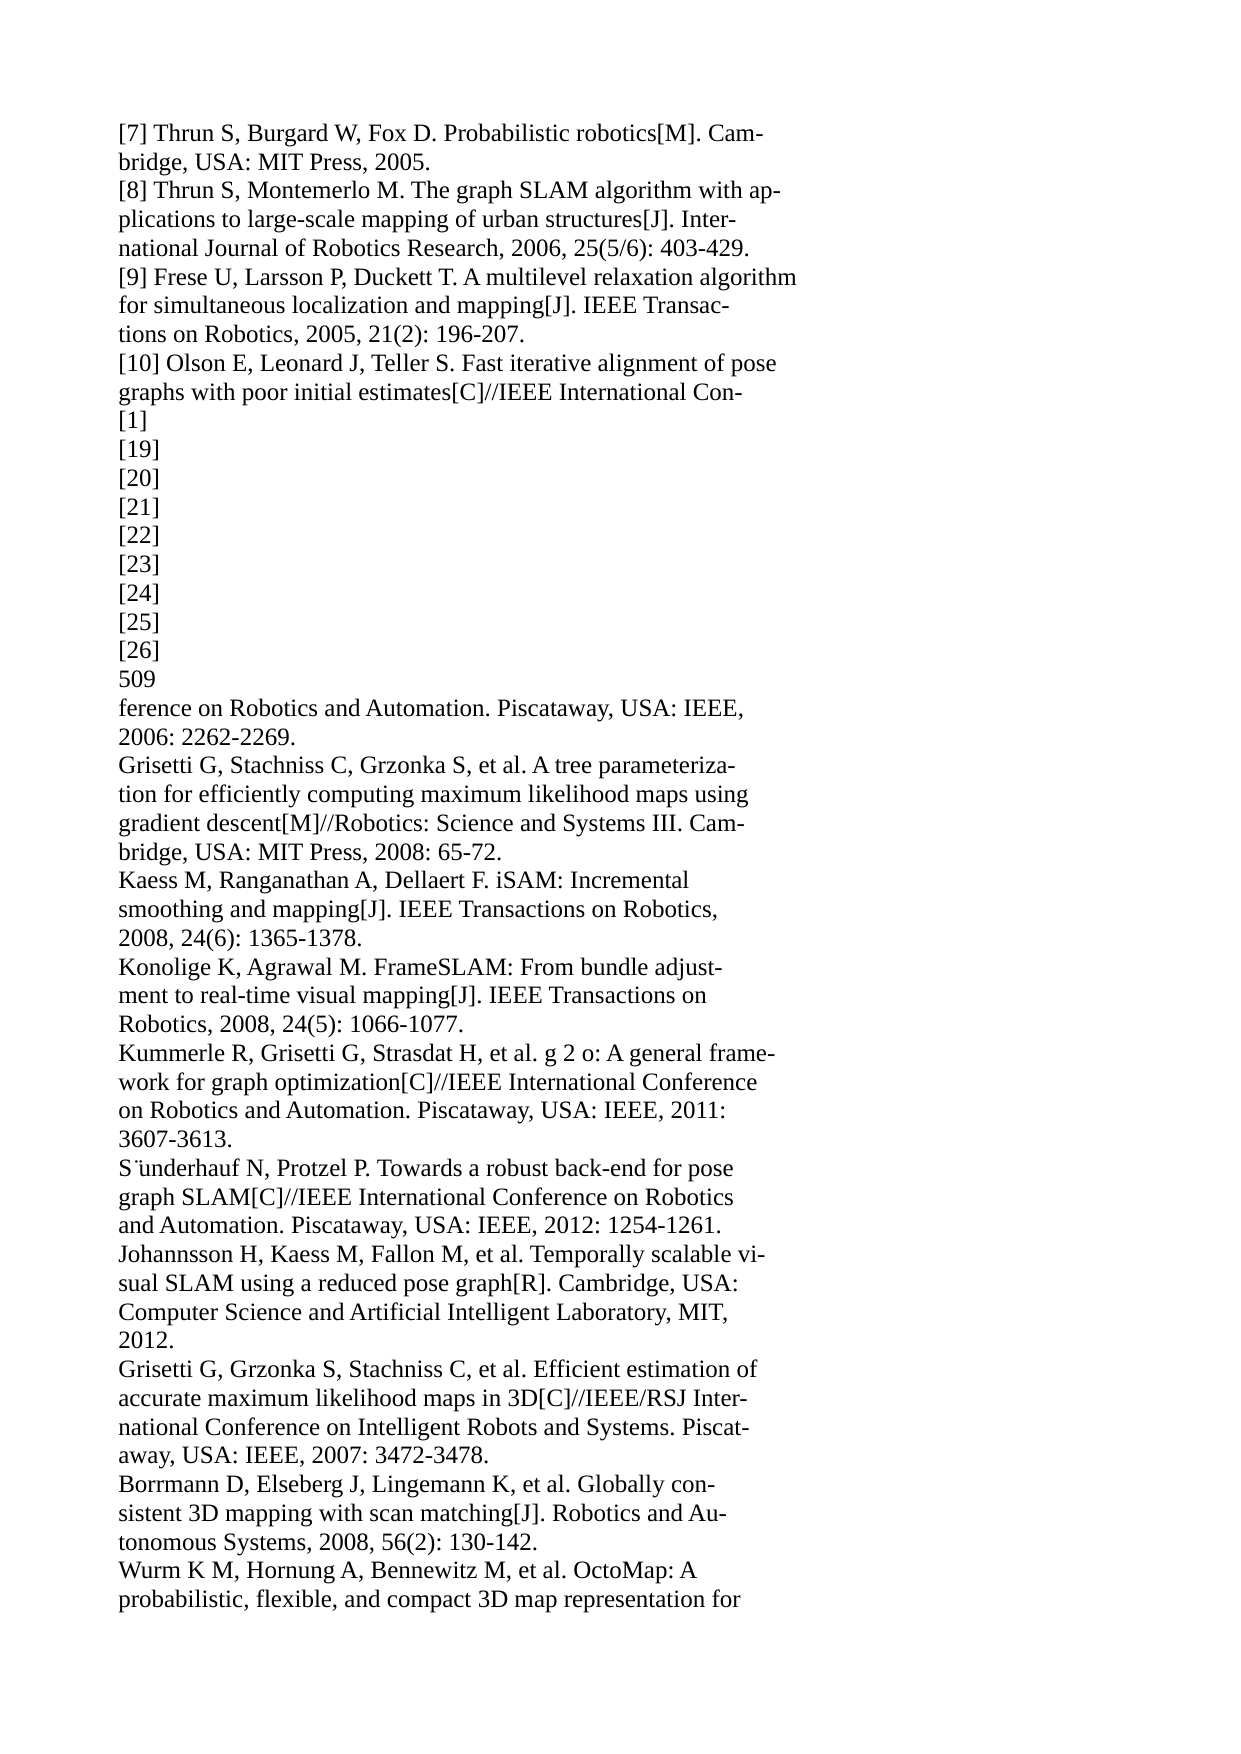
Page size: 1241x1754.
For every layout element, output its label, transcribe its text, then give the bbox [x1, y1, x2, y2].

text Grisetti G, Grzonka S, Stachniss C, et al. Efficient estimation of [118, 1354, 1122, 1383]
text gradient descent[M]//Robotics: Science and Systems III. Cam- [118, 808, 1122, 837]
text ference on Robotics and Automation. Piscataway, USA: IEEE, [118, 693, 1122, 722]
text 3607-3613. [118, 1124, 1122, 1153]
text [19] [118, 434, 1122, 463]
text tion for efficiently computing maximum likelihood maps using [118, 779, 1122, 808]
text 2006: 2262-2269. [118, 722, 1122, 751]
text work for graph optimization[C]//IEEE International Conference [118, 1067, 1122, 1096]
text Robotics, 2008, 24(5): 1066-1077. [118, 1009, 1122, 1038]
text 2012. [118, 1326, 1122, 1354]
text away, USA: IEEE, 2007: 3472-3478. [118, 1441, 1122, 1469]
text accurate maximum likelihood maps in 3D[C]//IEEE/RSJ Inter- [118, 1383, 1122, 1412]
text S ̈underhauf N, Protzel P. Towards a robust back-end for pose [118, 1153, 1122, 1182]
text bridge, USA: MIT Press, 2008: 65-72. [118, 837, 1122, 866]
text [9] Frese U, Larsson P, Duckett T. A multilevel relaxation algorithm [118, 262, 1122, 291]
text 2008, 24(6): 1365-1378. [118, 923, 1122, 952]
text national Journal of Robotics Research, 2006, 25(5/6): 403-429. [118, 233, 1122, 262]
text tions on Robotics, 2005, 21(2): 196-207. [118, 319, 1122, 348]
text [20] [118, 463, 1122, 492]
text [26] [118, 636, 1122, 664]
text plications to large-scale mapping of urban structures[J]. Inter- [118, 204, 1122, 233]
text [21] [118, 492, 1122, 521]
text [7] Thrun S, Burgard W, Fox D. Probabilistic robotics[M]. Cam- [118, 118, 1122, 147]
text Johannsson H, Kaess M, Fallon M, et al. Temporally scalable vi- [118, 1239, 1122, 1268]
text [23] [118, 549, 1122, 578]
text [24] [118, 578, 1122, 607]
text national Conference on Intelligent Robots and Systems. Piscat- [118, 1412, 1122, 1441]
text Computer Science and Artificial Intelligent Laboratory, MIT, [118, 1297, 1122, 1326]
text on Robotics and Automation. Piscataway, USA: IEEE, 2011: [118, 1096, 1122, 1124]
text probabilistic, flexible, and compact 3D map representation for [118, 1584, 1122, 1613]
text Wurm K M, Hornung A, Bennewitz M, et al. OctoMap: A [118, 1556, 1122, 1584]
text bridge, USA: MIT Press, 2005. [118, 147, 1122, 176]
text Konolige K, Agrawal M. FrameSLAM: From bundle adjust- [118, 952, 1122, 981]
text for simultaneous localization and mapping[J]. IEEE Transac- [118, 291, 1122, 319]
text sual SLAM using a reduced pose graph[R]. Cambridge, USA: [118, 1268, 1122, 1297]
text smoothing and mapping[J]. IEEE Transactions on Robotics, [118, 894, 1122, 923]
text Kaess M, Ranganathan A, Dellaert F. iSAM: Incremental [118, 866, 1122, 894]
text Kummerle R, Grisetti G, Strasdat H, et al. g 2 o: A general frame- [118, 1038, 1122, 1067]
text ment to real-time visual mapping[J]. IEEE Transactions on [118, 981, 1122, 1009]
text [22] [118, 521, 1122, 549]
text tonomous Systems, 2008, 56(2): 130-142. [118, 1527, 1122, 1556]
text [10] Olson E, Leonard J, Teller S. Fast iterative alignment of pose [118, 348, 1122, 377]
text 509 [118, 664, 1122, 693]
text and Automation. Piscataway, USA: IEEE, 2012: 1254-1261. [118, 1211, 1122, 1239]
text [25] [118, 607, 1122, 636]
text graph SLAM[C]//IEEE International Conference on Robotics [118, 1182, 1122, 1211]
text graphs with poor initial estimates[C]//IEEE International Con- [118, 377, 1122, 406]
text Borrmann D, Elseberg J, Lingemann K, et al. Globally con- [118, 1469, 1122, 1498]
text sistent 3D mapping with scan matching[J]. Robotics and Au- [118, 1498, 1122, 1527]
text [1] [118, 406, 1122, 434]
text [8] Thrun S, Montemerlo M. The graph SLAM algorithm with ap- [118, 176, 1122, 204]
text Grisetti G, Stachniss C, Grzonka S, et al. A tree parameteriza- [118, 751, 1122, 779]
